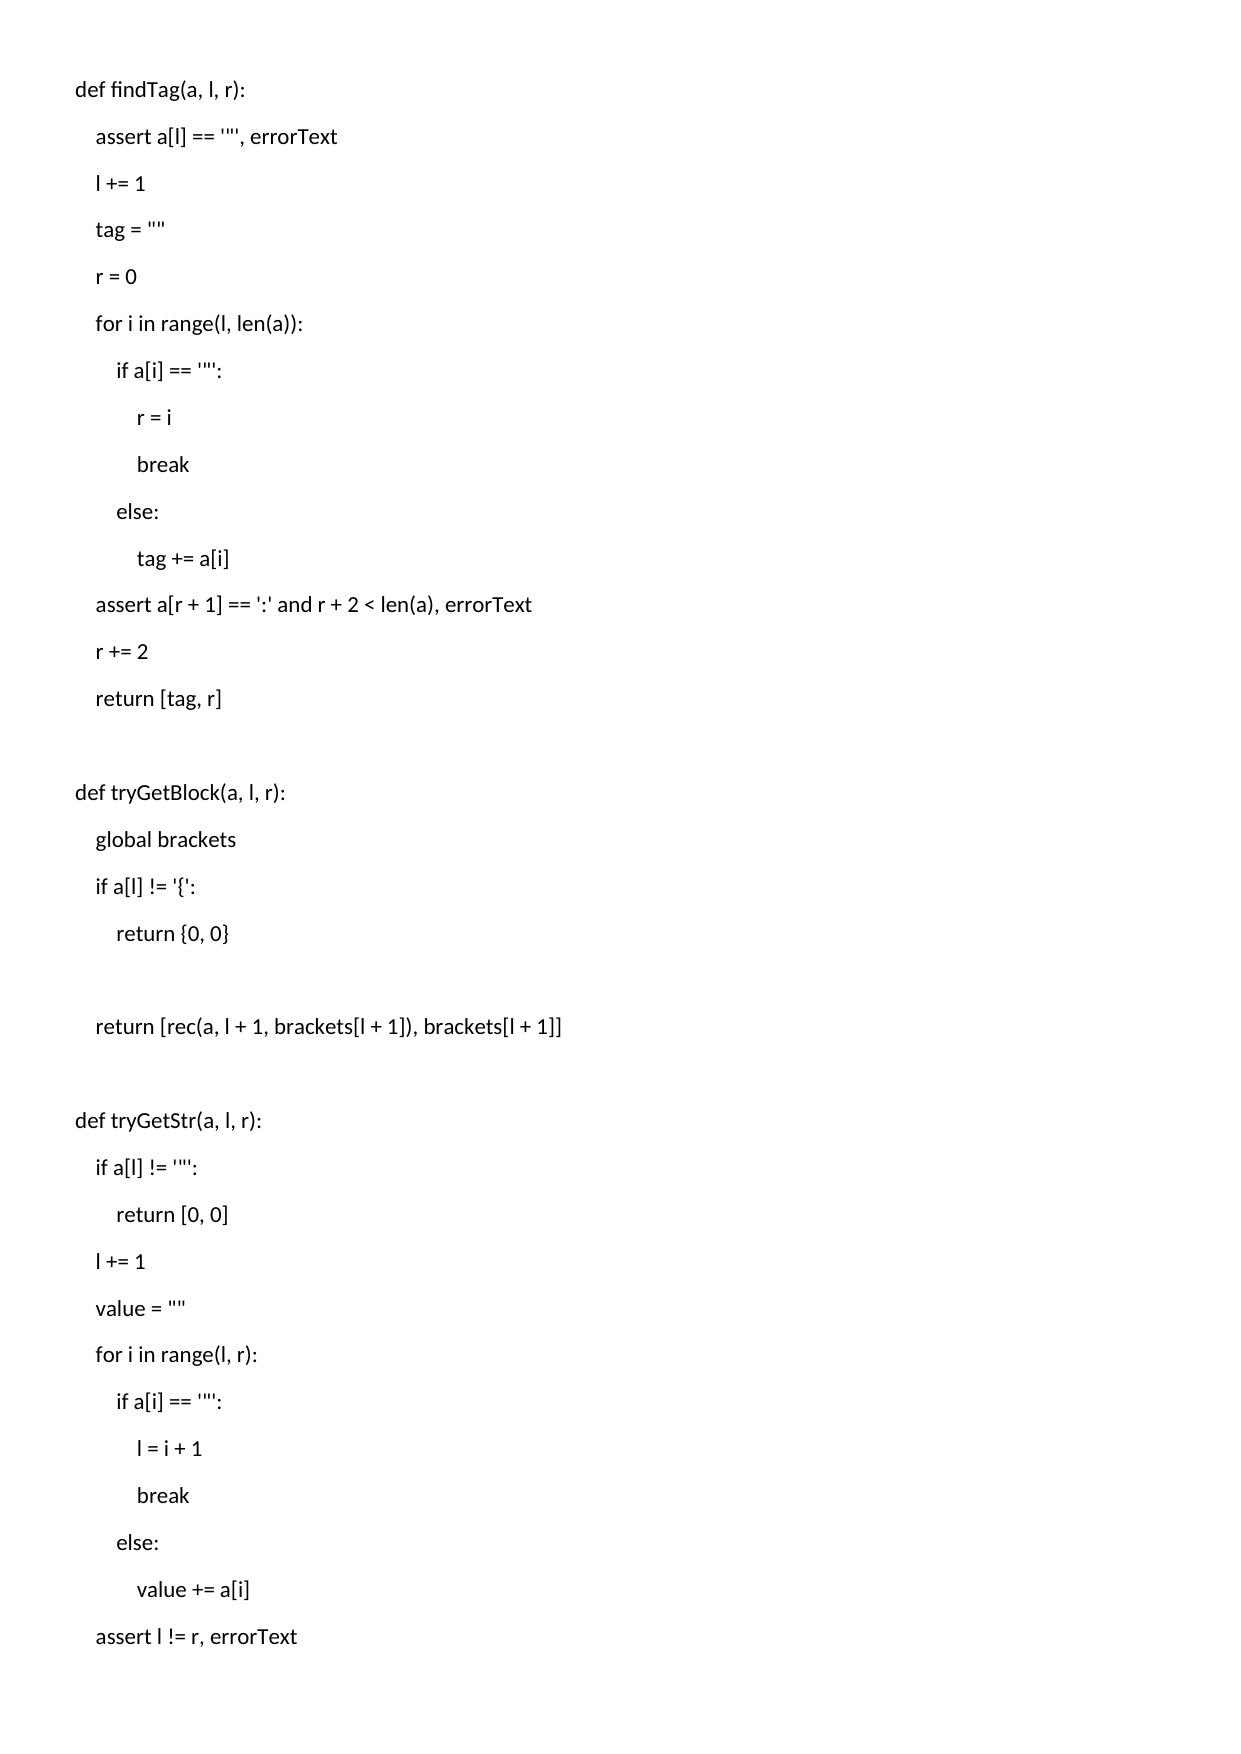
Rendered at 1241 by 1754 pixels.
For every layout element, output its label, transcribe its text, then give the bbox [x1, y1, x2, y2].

text r += 2 [75, 637, 1165, 666]
text tag += a[i] [75, 544, 1165, 572]
text assert l != r, errorText [75, 1622, 1165, 1650]
text def tryGetBlock(a, l, r): [75, 778, 1165, 806]
text return [0, 0] [75, 1200, 1165, 1228]
text if a[l] != '"': [75, 1153, 1165, 1181]
text def tryGetStr(a, l, r): [75, 1106, 1165, 1134]
text if a[i] == '"': [75, 356, 1165, 384]
text return [tag, r] [75, 684, 1165, 712]
text value = "" [75, 1294, 1165, 1322]
text assert a[r + 1] == ':' and r + 2 < len(a), errorText [75, 591, 1165, 619]
text l += 1 [75, 1247, 1165, 1275]
text for i in range(l, len(a)): [75, 309, 1165, 337]
text if a[i] == '"': [75, 1387, 1165, 1416]
text else: [75, 1528, 1165, 1556]
text def findTag(a, l, r): [75, 75, 1165, 103]
text return {0, 0} [75, 919, 1165, 947]
text break [75, 450, 1165, 478]
text assert a[l] == '"', errorText [75, 122, 1165, 150]
text l = i + 1 [75, 1434, 1165, 1462]
text return [rec(a, l + 1, brackets[l + 1]), brackets[l + 1]] [75, 1012, 1165, 1041]
text for i in range(l, r): [75, 1341, 1165, 1369]
text else: [75, 497, 1165, 525]
text value += a[i] [75, 1575, 1165, 1603]
text r = 0 [75, 262, 1165, 291]
text l += 1 [75, 169, 1165, 197]
text if a[l] != '{': [75, 872, 1165, 900]
text break [75, 1481, 1165, 1509]
text r = i [75, 403, 1165, 431]
text global brackets [75, 825, 1165, 853]
text tag = "" [75, 216, 1165, 244]
